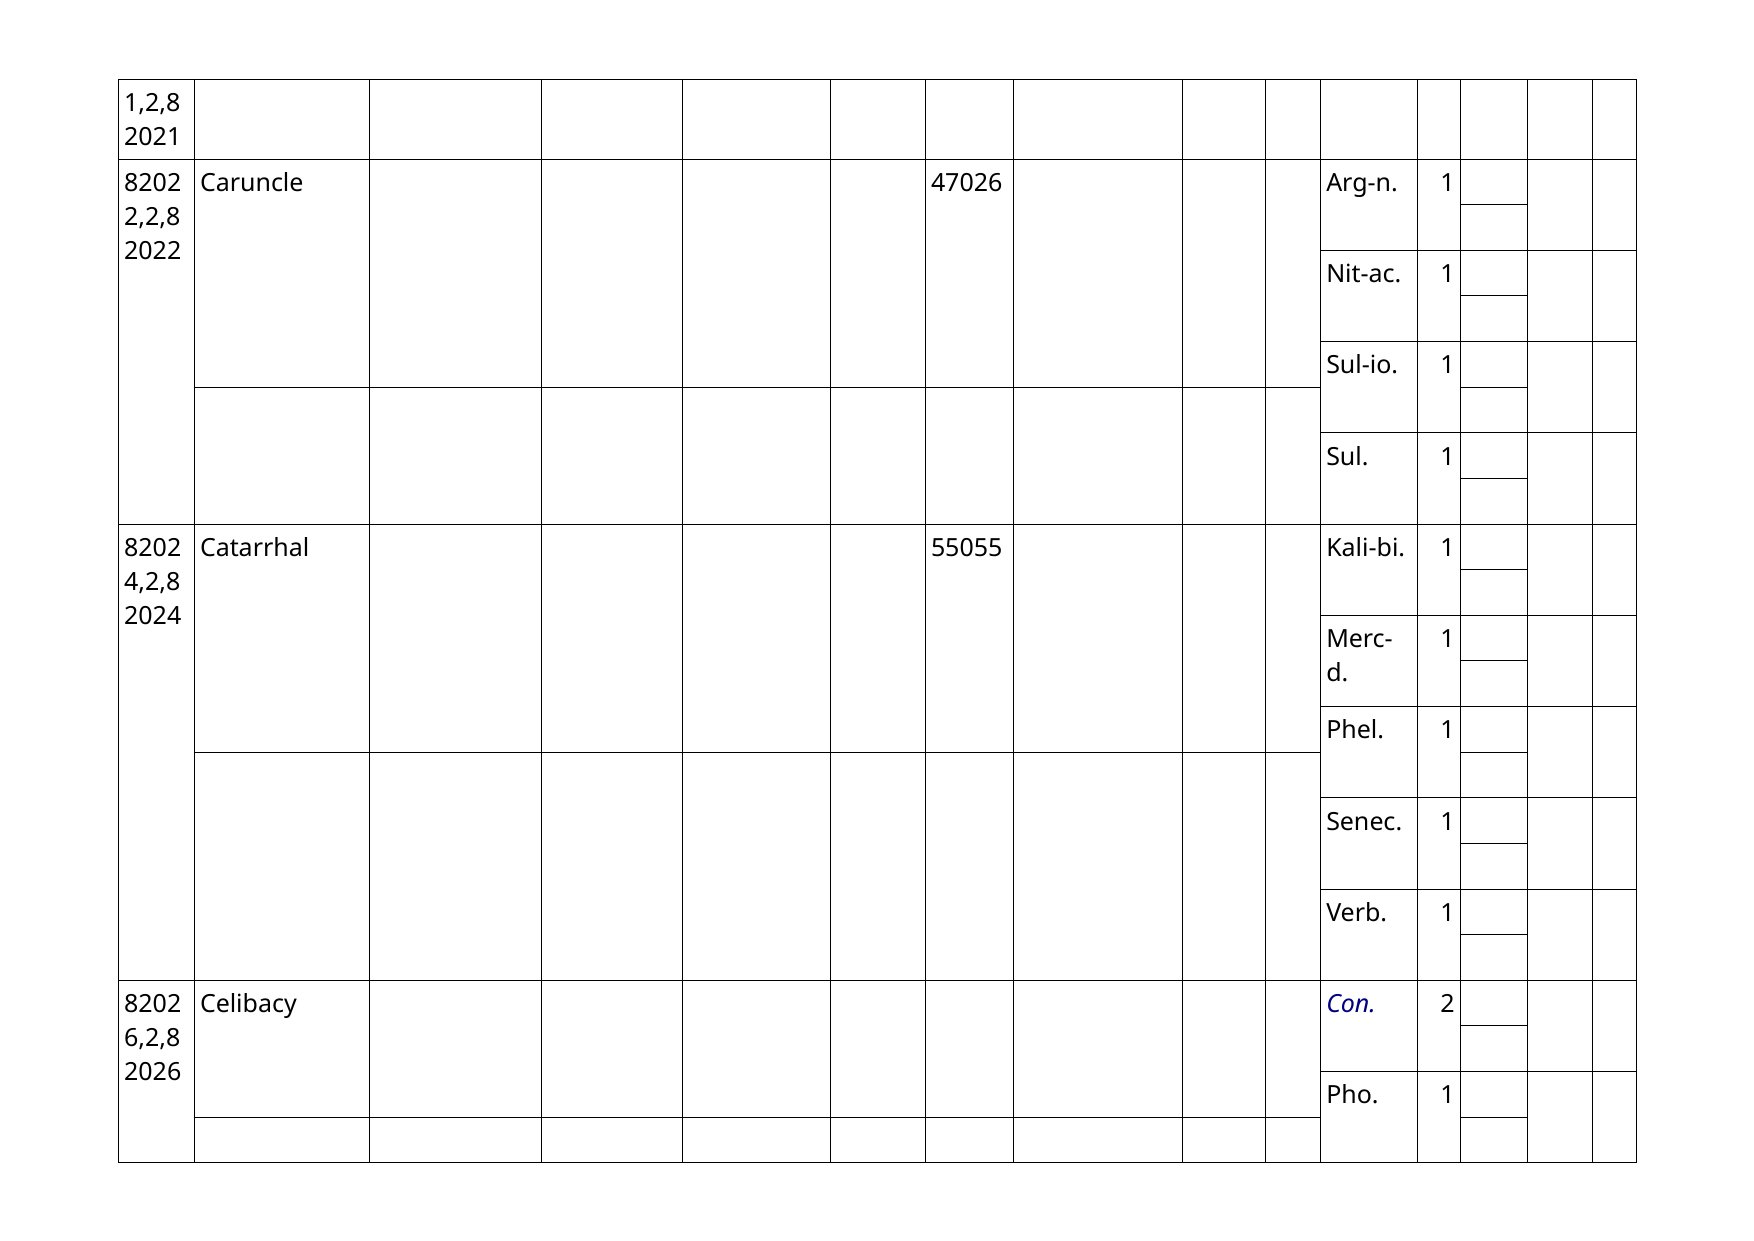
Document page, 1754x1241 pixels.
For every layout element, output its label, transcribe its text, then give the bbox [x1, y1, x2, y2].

table_cell 1 [1418, 707, 1460, 797]
table_cell [1528, 342, 1592, 432]
table_cell [1461, 844, 1527, 888]
table_cell [1593, 1072, 1636, 1162]
table_cell [195, 80, 369, 158]
table_cell 1 [1418, 890, 1460, 980]
table_cell [1014, 80, 1182, 158]
table_cell [1593, 798, 1636, 888]
table_cell [683, 1118, 830, 1162]
table_cell [1528, 616, 1592, 706]
table_cell [683, 981, 830, 1117]
table_cell 1 [1418, 525, 1460, 615]
table_cell [1593, 525, 1636, 615]
table_cell [370, 753, 541, 980]
table_cell [1418, 80, 1460, 158]
table_cell [1461, 479, 1527, 523]
table_cell [1461, 1026, 1527, 1071]
table_cell [1014, 388, 1182, 523]
table_cell [542, 981, 682, 1117]
table_cell [1593, 890, 1636, 980]
table_cell [1528, 251, 1592, 341]
table_cell [1528, 1072, 1592, 1162]
table_cell [1593, 616, 1636, 706]
table_cell 1,2,82021 [119, 80, 194, 158]
table_cell [1528, 80, 1592, 158]
table_cell [1461, 388, 1527, 432]
table_cell [1461, 251, 1527, 295]
table_cell 1 [1418, 433, 1460, 523]
table_cell [1014, 160, 1182, 387]
table_cell Nit-ac. [1321, 251, 1417, 341]
table_cell [542, 160, 682, 387]
table_cell [1461, 433, 1527, 478]
table_cell [831, 80, 925, 158]
table_cell [831, 1118, 925, 1162]
table_cell Catarrhal [195, 525, 369, 752]
table_cell [370, 981, 541, 1117]
table_cell [195, 388, 369, 523]
table_cell [370, 80, 541, 158]
table_cell Celibacy [195, 981, 369, 1117]
table_cell 47026 [926, 160, 1013, 387]
table_cell [683, 525, 830, 752]
table_cell 82024,2,82024 [119, 525, 194, 980]
table_cell [1461, 616, 1527, 660]
table_cell 82026,2,82026 [119, 981, 194, 1162]
table_cell [683, 753, 830, 980]
table_cell [1528, 798, 1592, 888]
table_cell [542, 525, 682, 752]
table_cell [1014, 753, 1182, 980]
table_cell [542, 80, 682, 158]
table_cell Sul. [1321, 433, 1417, 523]
table_cell [1528, 525, 1592, 615]
table_cell [1593, 160, 1636, 250]
table_cell [1461, 160, 1527, 204]
table_cell [1014, 525, 1182, 752]
table_cell [1183, 525, 1265, 752]
table_cell [542, 388, 682, 523]
table_cell [1593, 981, 1636, 1071]
table_cell [1461, 753, 1527, 797]
table_cell 1 [1418, 616, 1460, 706]
table_cell Senec. [1321, 798, 1417, 888]
table_cell [1593, 80, 1636, 158]
table_cell [831, 981, 925, 1117]
table_cell [1321, 80, 1417, 158]
table_cell [370, 160, 541, 387]
table_cell 1 [1418, 798, 1460, 888]
table_cell [1266, 981, 1320, 1117]
table_cell [831, 388, 925, 523]
table_cell [1183, 981, 1265, 1117]
table_cell Caruncle [195, 160, 369, 387]
table_cell [1528, 433, 1592, 523]
table_cell [1461, 1072, 1527, 1117]
table_cell [683, 160, 830, 387]
table_cell [1461, 570, 1527, 615]
table_cell 1 [1418, 160, 1460, 250]
table_cell Merc-d. [1321, 616, 1417, 706]
table_cell [926, 1118, 1013, 1162]
table_cell [1461, 707, 1527, 752]
table_cell [370, 1118, 541, 1162]
table_cell [1183, 388, 1265, 523]
table_cell [1014, 981, 1182, 1117]
table_cell [1593, 707, 1636, 797]
table_cell 55055 [926, 525, 1013, 752]
table_cell [926, 981, 1013, 1117]
table_cell Verb. [1321, 890, 1417, 980]
table_cell [542, 753, 682, 980]
table_cell [1593, 433, 1636, 523]
table_cell Pho. [1321, 1072, 1417, 1162]
table_cell [1183, 1118, 1265, 1162]
table_cell [831, 160, 925, 387]
table_cell Con. [1321, 981, 1417, 1071]
table_cell [926, 80, 1013, 158]
table_cell [1266, 1118, 1320, 1162]
table_cell [1461, 525, 1527, 569]
table_cell [1183, 753, 1265, 980]
table_cell [1593, 342, 1636, 432]
table_cell [1528, 981, 1592, 1071]
table_cell [1461, 798, 1527, 843]
table_cell [1266, 388, 1320, 523]
table_cell [1461, 935, 1527, 980]
table_cell [1461, 296, 1527, 341]
table_cell [1461, 661, 1527, 706]
table_cell [683, 388, 830, 523]
table_cell [1461, 205, 1527, 250]
table_cell [1266, 80, 1320, 158]
table_cell [1266, 753, 1320, 980]
table_cell [370, 525, 541, 752]
table_cell [1183, 80, 1265, 158]
table_cell [1528, 890, 1592, 980]
table_cell [1461, 80, 1527, 158]
table_cell [1461, 1118, 1527, 1162]
table_cell [926, 388, 1013, 523]
table_cell 2 [1418, 981, 1460, 1071]
table_cell [370, 388, 541, 523]
table_cell [1528, 707, 1592, 797]
table_cell 1 [1418, 1072, 1460, 1162]
table_cell 1 [1418, 342, 1460, 432]
table_cell [1528, 160, 1592, 250]
table_cell Kali-bi. [1321, 525, 1417, 615]
table_cell 82022,2,82022 [119, 160, 194, 523]
table_cell [1266, 160, 1320, 387]
table_cell [683, 80, 830, 158]
table_cell [831, 753, 925, 980]
table_cell [1266, 525, 1320, 752]
table_cell [1183, 160, 1265, 387]
table_cell [1461, 890, 1527, 934]
table_cell Arg-n. [1321, 160, 1417, 250]
table_cell [926, 753, 1013, 980]
table_cell [831, 525, 925, 752]
table_cell [195, 753, 369, 980]
table_cell [1593, 251, 1636, 341]
table_cell [1014, 1118, 1182, 1162]
table_cell [195, 1118, 369, 1162]
table_cell [1461, 342, 1527, 387]
table_cell Phel. [1321, 707, 1417, 797]
table_cell [542, 1118, 682, 1162]
table_cell [1461, 981, 1527, 1025]
table_cell 1 [1418, 251, 1460, 341]
table_cell Sul-io. [1321, 342, 1417, 432]
